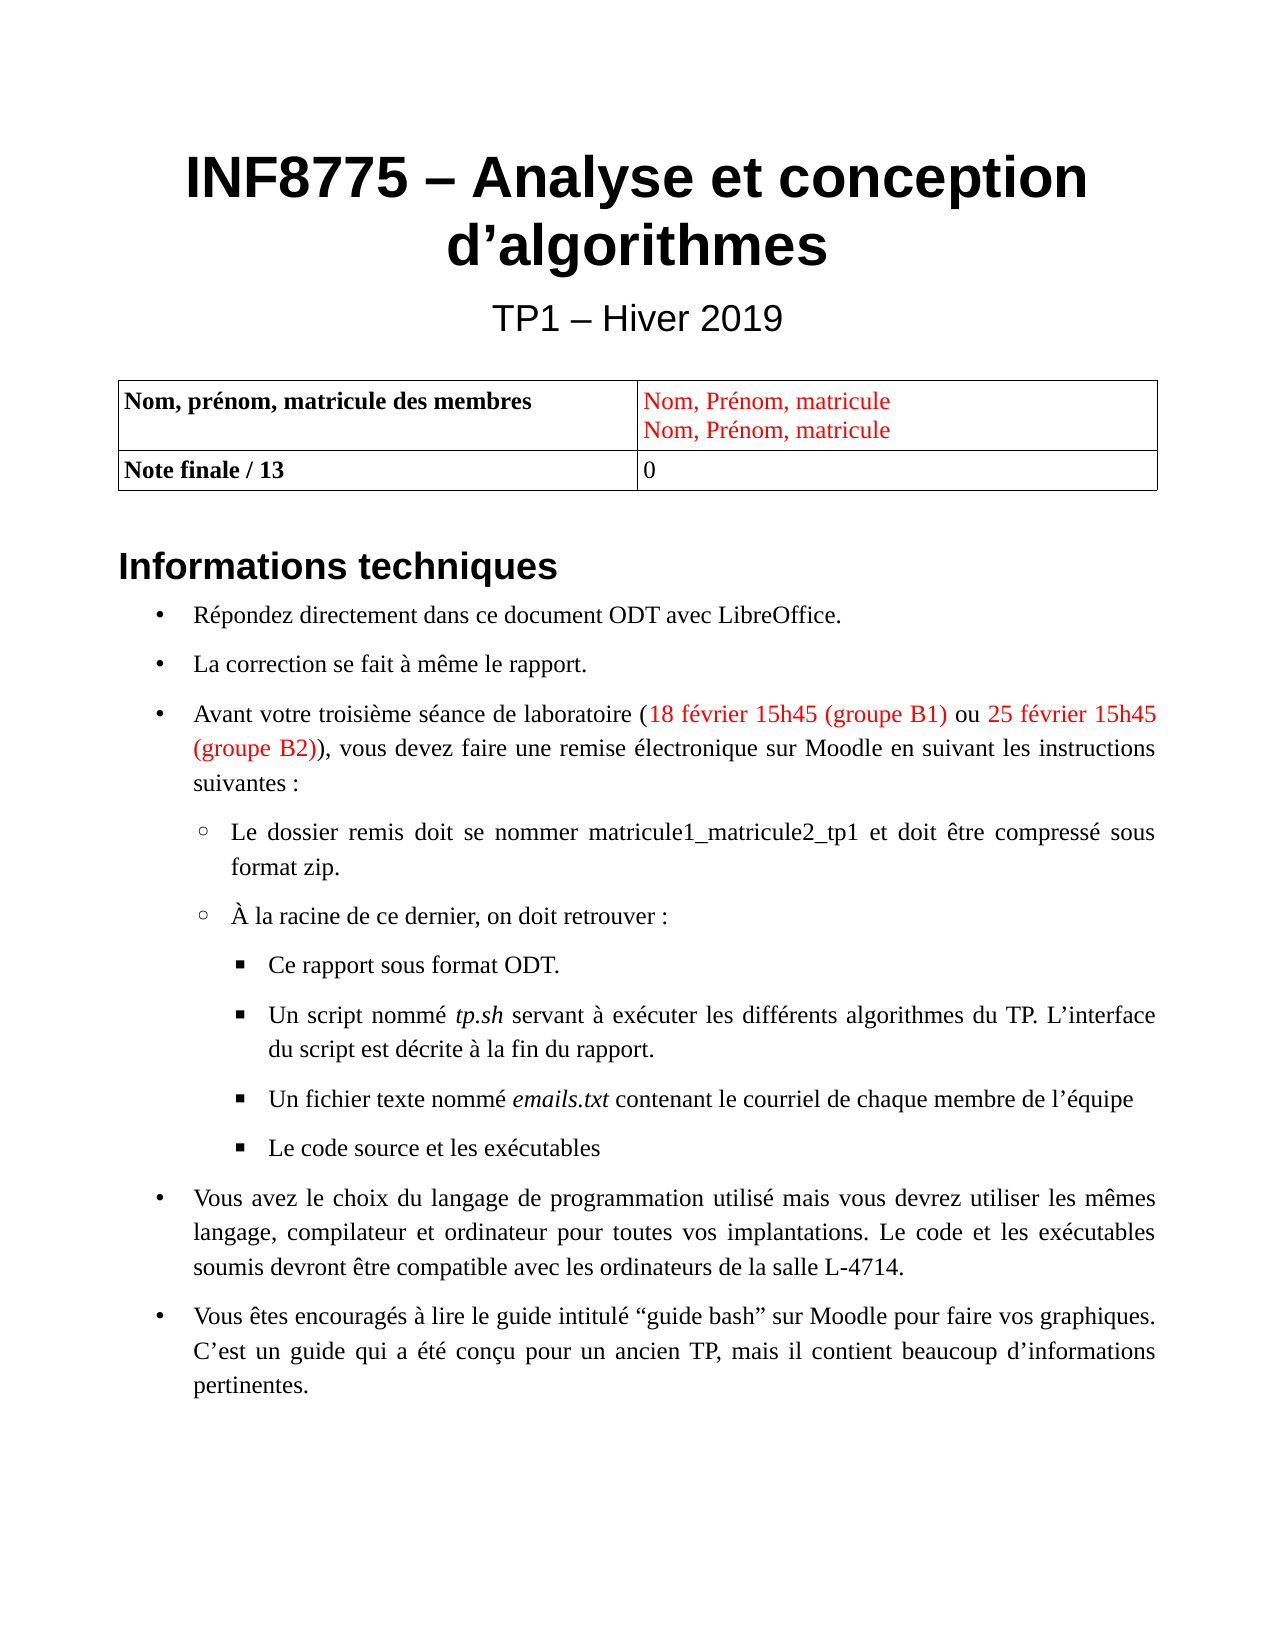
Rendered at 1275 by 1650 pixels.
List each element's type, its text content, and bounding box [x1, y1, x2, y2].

table_header Nom, Prénom, matricule Nom, Prénom, matricule [638, 381, 1157, 449]
list Avant votre troisième séance de laboratoire (18 février 15h45 (groupe B1) ou 25 février 15h45 (groupe B2)), vous devez faire une remise électronique sur Moodle en suivant les instructions suivantes : [156, 699, 1157, 796]
list À la racine de ce dernier, on doit retrouver : [193, 901, 1157, 930]
list Vous êtes encouragés à lire le guide intitulé “guide bash” sur Moodle pour faire vos graphiques. C’est un guide qui a été conçu pour un ancien TP, mais il contient beaucoup d’informations pertinentes. [156, 1301, 1157, 1399]
list Vous avez le choix du langage de programmation utilisé mais vous devrez utiliser les mêmes langage, compilateur et ordinateur pour toutes vos implantations. Le code et les exécutables soumis devront être compatible avec les ordinateurs de la salle L-4714. [156, 1183, 1157, 1281]
list La correction se fait à même le rapport. [156, 649, 1157, 678]
list Le code source et les exécutables [231, 1133, 1157, 1162]
list Répondez directement dans ce document ODT avec LibreOffice. [156, 600, 1157, 628]
subtitle Informations techniques [118, 544, 1157, 587]
title INF8775 – Analyse et conception d’algorithmes [118, 143, 1157, 277]
list Ce rapport sous format ODT. [231, 951, 1157, 979]
table_header Nom, prénom, matricule des membres [119, 381, 637, 449]
table_cell Note finale / 13 [119, 451, 637, 490]
list Un fichier texte nommé emails.txt contenant le courriel de chaque membre de l’équipe [231, 1084, 1157, 1113]
list Le dossier remis doit se nommer matricule1_matricule2_tp1 et doit être compressé sous format zip. [193, 817, 1157, 880]
table_cell 0 [638, 451, 1157, 490]
list Un script nommé tp.sh servant à exécuter les différents algorithmes du TP. L’interface du script est décrite à la fin du rapport. [231, 1000, 1157, 1063]
subtitle TP1 – Hiver 2019 [118, 296, 1157, 339]
